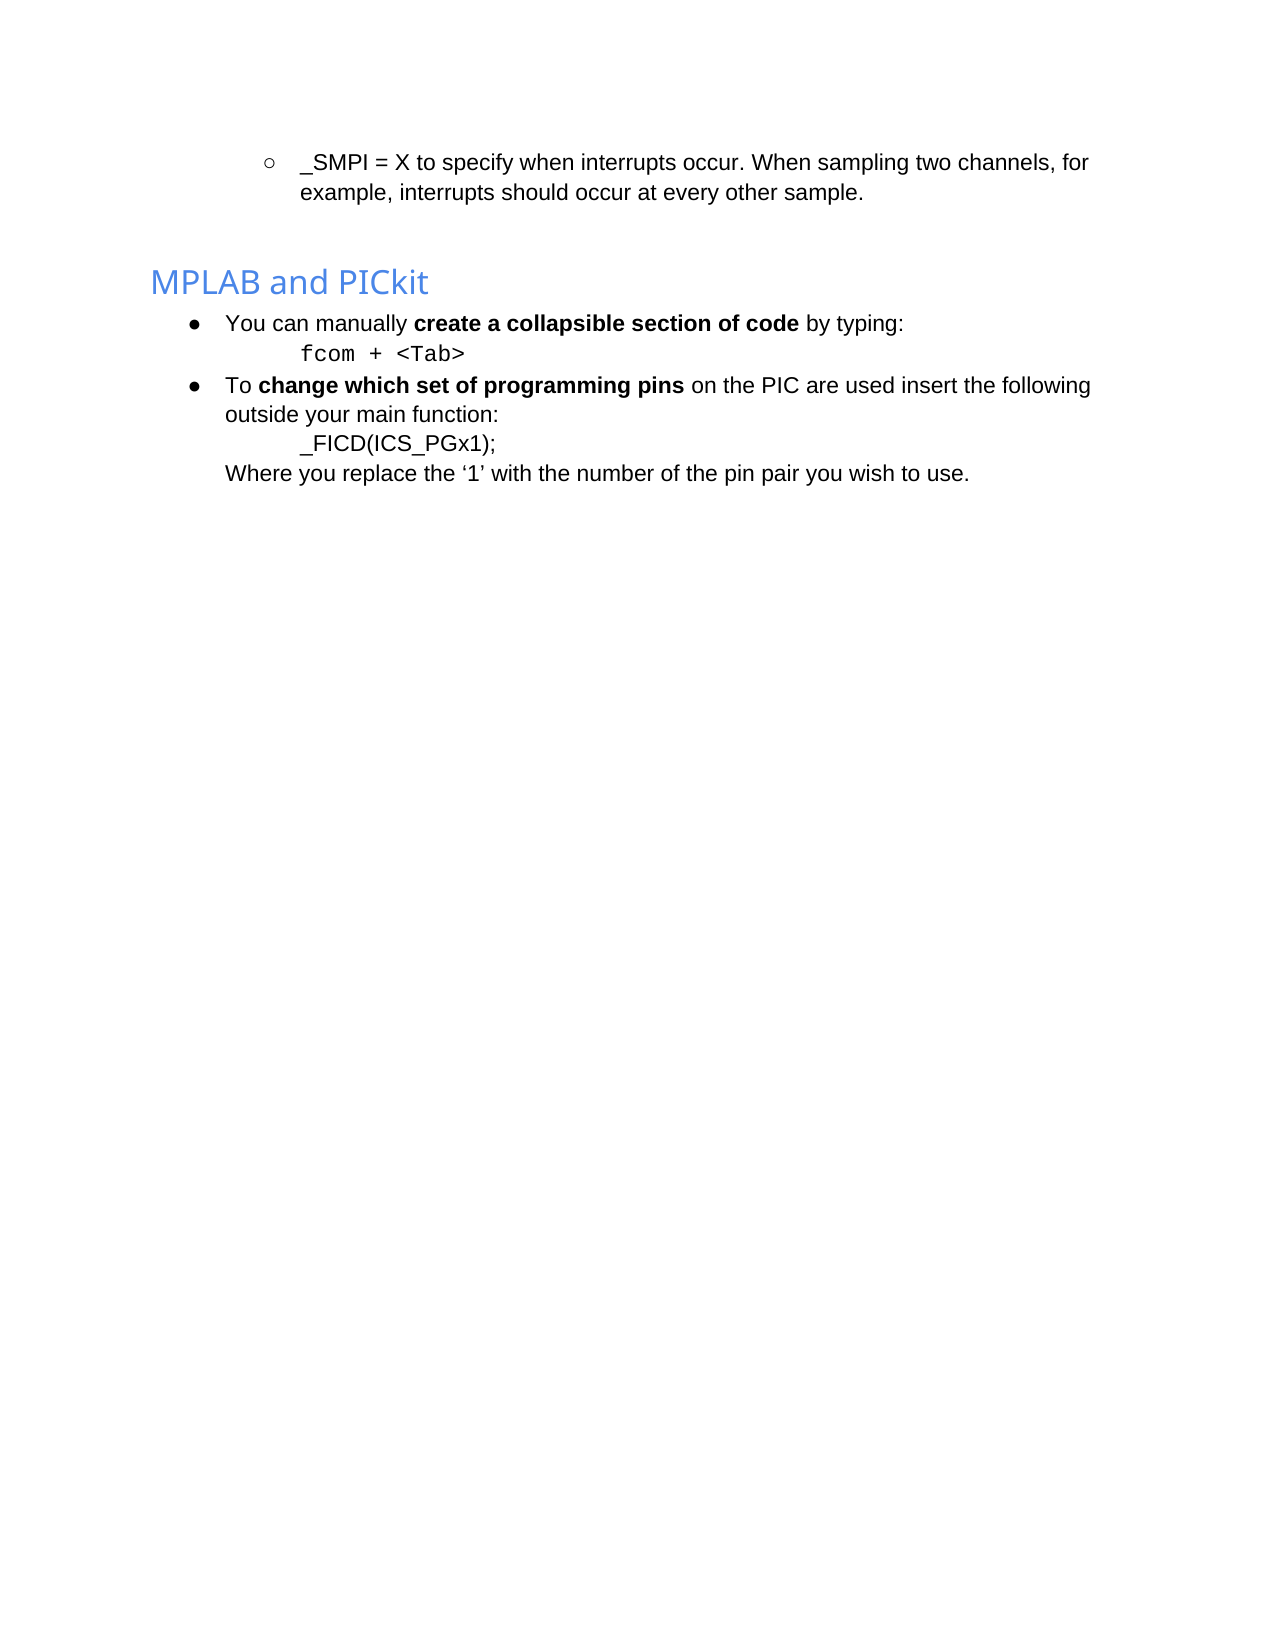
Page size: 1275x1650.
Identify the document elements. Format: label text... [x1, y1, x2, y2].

list You can manually create a collapsible section of code by typing: fcom + <Tab> [187, 311, 1125, 368]
subtitle MPLAB and PICkit [150, 259, 1125, 304]
list To change which set of programming pins on the PIC are used insert the following outside your main function: _FICD(ICS_PGx1); Where you replace the ‘1’ with the number of the pin pair you wish to use. [187, 372, 1125, 486]
list _SMPI = X to specify when interrupts occur. When sampling two channels, for example, interrupts should occur at every other sample. [262, 150, 1125, 205]
